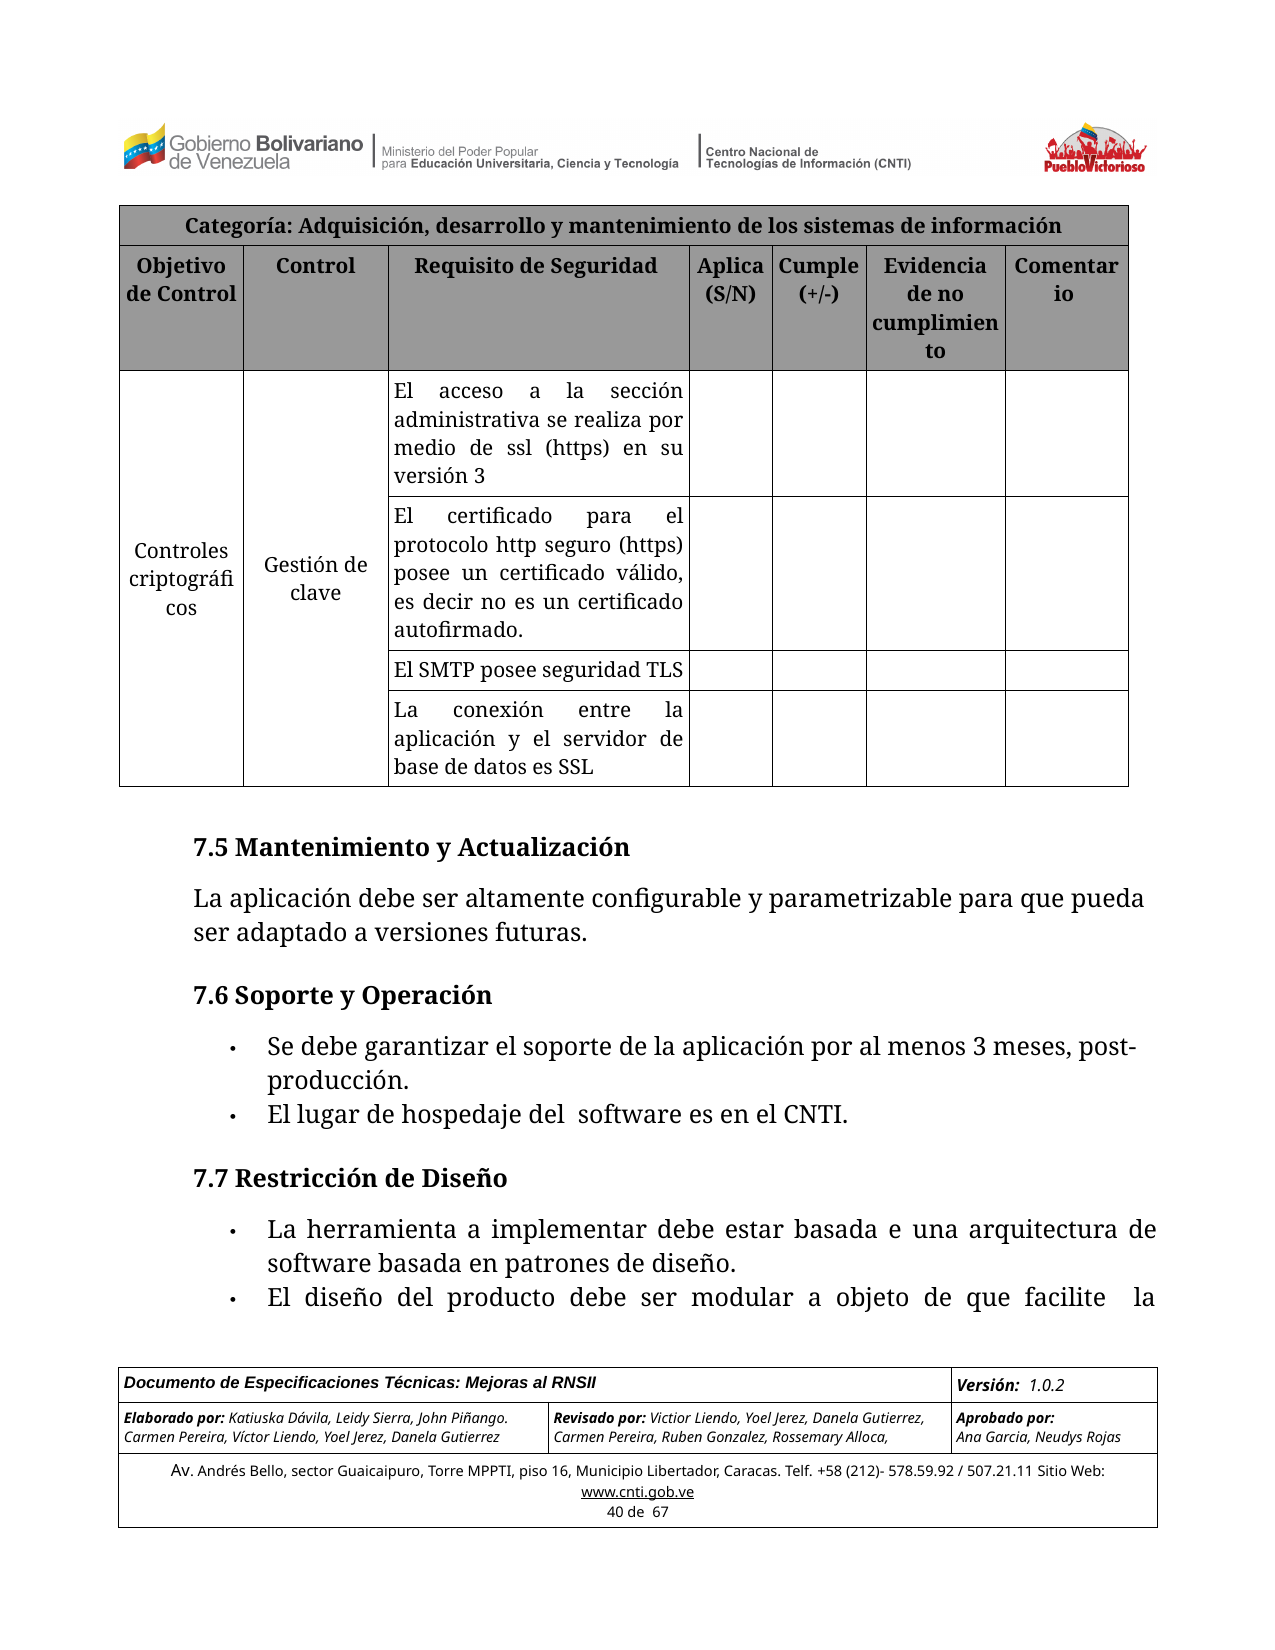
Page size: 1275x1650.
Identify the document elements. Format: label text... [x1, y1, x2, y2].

list La herramienta a implementar debe estar basada e una arquitectura de software basada en patrones de diseño. [229, 1211, 1157, 1279]
list Se debe garantizar el soporte de la aplicación por al menos 3 meses, post-producción. [229, 1029, 1157, 1097]
picture [118, 118, 1157, 176]
list La aplicación debe ser altamente configurable y parametrizable para que pueda ser adaptado a versiones futuras. [156, 881, 1157, 949]
table_cell [1006, 371, 1128, 496]
table_cell [1006, 651, 1128, 689]
table_cell [690, 691, 772, 786]
table_cell Aplica (S/N) [690, 246, 772, 370]
table_cell Evidencia de no cumplimiento [867, 246, 1005, 370]
table_cell [1006, 691, 1128, 786]
table_header Categoría: Adquisición, desarrollo y mantenimiento de los sistemas de información [120, 206, 1128, 245]
table_cell [867, 497, 1005, 649]
table_cell Objetivo de Control [120, 246, 243, 370]
table_cell Requisito de Seguridad [389, 246, 689, 370]
table_cell [773, 691, 866, 786]
table_cell [690, 651, 772, 689]
list El lugar de hospedaje del software es en el CNTI. [229, 1097, 1157, 1131]
table_cell Comentario [1006, 246, 1128, 370]
list El diseño del producto debe ser modular a objeto de que facilite la [229, 1279, 1157, 1313]
table_cell [773, 371, 866, 496]
table_cell Cumple (+/-) [773, 246, 866, 370]
table_cell [773, 497, 866, 649]
table_cell [690, 497, 772, 649]
table_cell [690, 371, 772, 496]
table_cell [867, 651, 1005, 689]
table_cell Controles criptográficos [120, 371, 243, 786]
table_cell El acceso a la sección administrativa se realiza por medio de ssl (https) en su versión 3 [389, 371, 689, 496]
table_cell El SMTP posee seguridad TLS [389, 651, 689, 689]
table_cell La conexión entre la aplicación y el servidor de base de datos es SSL [389, 691, 689, 786]
table_cell El certificado para el protocolo http seguro (https) posee un certificado válido, es decir no es un certificado autofirmado. [389, 497, 689, 649]
table_cell [773, 651, 866, 689]
table_cell [867, 691, 1005, 786]
table_cell [867, 371, 1005, 496]
subtitle 7.7 Restricción de Diseño [179, 1160, 1157, 1194]
table_cell [1006, 497, 1128, 649]
table_cell Control [244, 246, 388, 370]
table_cell Gestión de clave [244, 371, 388, 786]
subtitle 7.6 Soporte y Operación [179, 978, 1157, 1012]
subtitle 7.5 Mantenimiento y Actualización [179, 829, 1157, 864]
